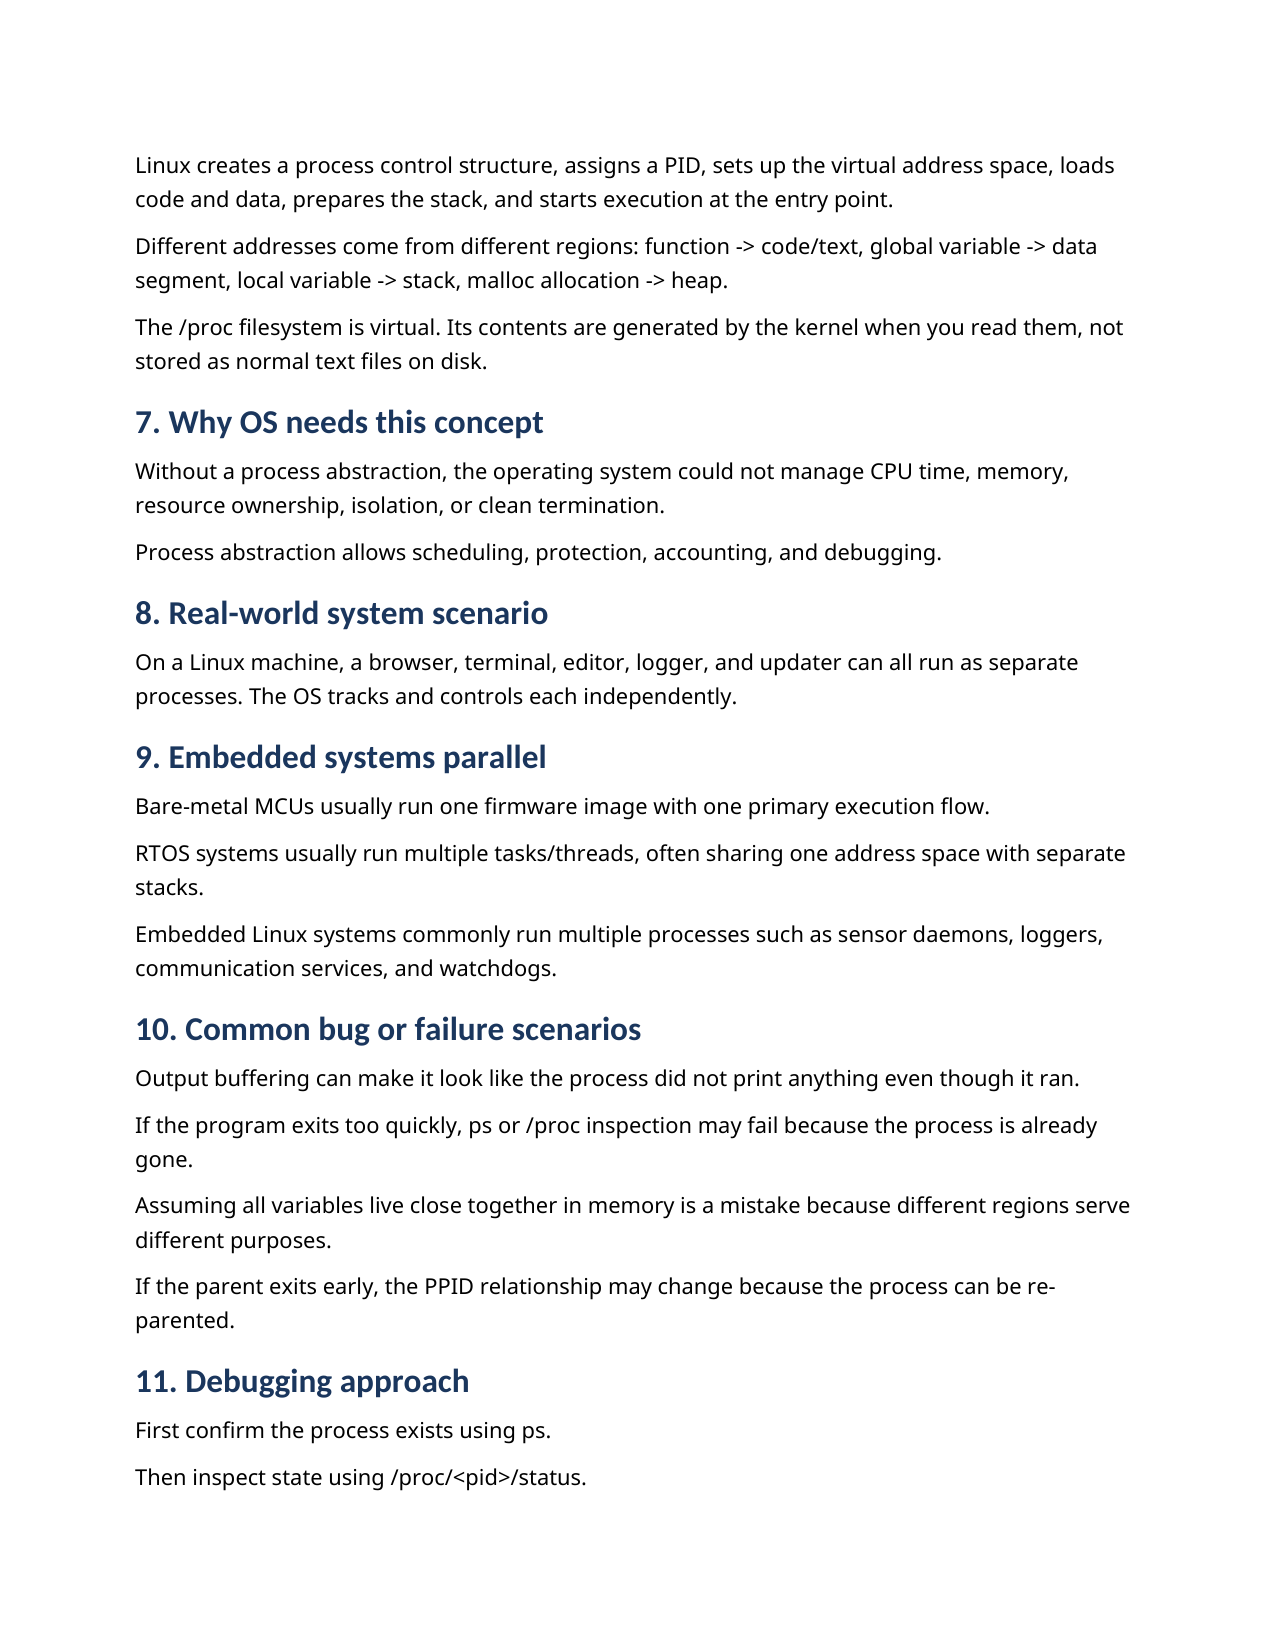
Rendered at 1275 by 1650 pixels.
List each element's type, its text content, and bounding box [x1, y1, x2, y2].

text RTOS systems usually run multiple tasks/threads, often sharing one address space with separate stacks. [135, 838, 1140, 902]
subtitle 10. Common bug or failure scenarios [135, 1008, 1140, 1048]
text On a Linux machine, a browser, terminal, editor, logger, and updater can all run as separate processes. The OS tracks and controls each independently. [135, 647, 1140, 711]
text Without a process abstraction, the operating system could not manage CPU time, memory, resource ownership, isolation, or clean termination. [135, 456, 1140, 520]
text Then inspect state using /proc/<pid>/status. [135, 1462, 1140, 1492]
text Process abstraction allows scheduling, protection, accounting, and debugging. [135, 537, 1140, 567]
text Different addresses come from different regions: function -> code/text, global variable -> data segment, local variable -> stack, malloc allocation -> heap. [135, 231, 1140, 295]
text Linux creates a process control structure, assigns a PID, sets up the virtual address space, loads code and data, prepares the stack, and starts execution at the entry point. [135, 150, 1140, 214]
text First confirm the process exists using ps. [135, 1416, 1140, 1445]
text If the parent exits early, the PPID relationship may change because the process can be re-parented. [135, 1271, 1140, 1335]
text Assuming all variables live close together in memory is a mistake because different regions serve different purposes. [135, 1190, 1140, 1254]
text Output buffering can make it look like the process did not print anything even though it ran. [135, 1063, 1140, 1093]
text The /proc filesystem is virtual. Its contents are generated by the kernel when you read them, not stored as normal text files on disk. [135, 312, 1140, 376]
text Embedded Linux systems commonly run multiple processes such as sensor daemons, loggers, communication services, and watchdogs. [135, 919, 1140, 983]
subtitle 11. Debugging approach [135, 1360, 1140, 1401]
subtitle 9. Embedded systems parallel [135, 736, 1140, 777]
text If the program exits too quickly, ps or /proc inspection may fail because the process is already gone. [135, 1109, 1140, 1173]
subtitle 8. Real-world system scenario [135, 592, 1140, 632]
subtitle 7. Why OS needs this concept [135, 401, 1140, 442]
text Bare-metal MCUs usually run one firmware image with one primary execution flow. [135, 791, 1140, 821]
